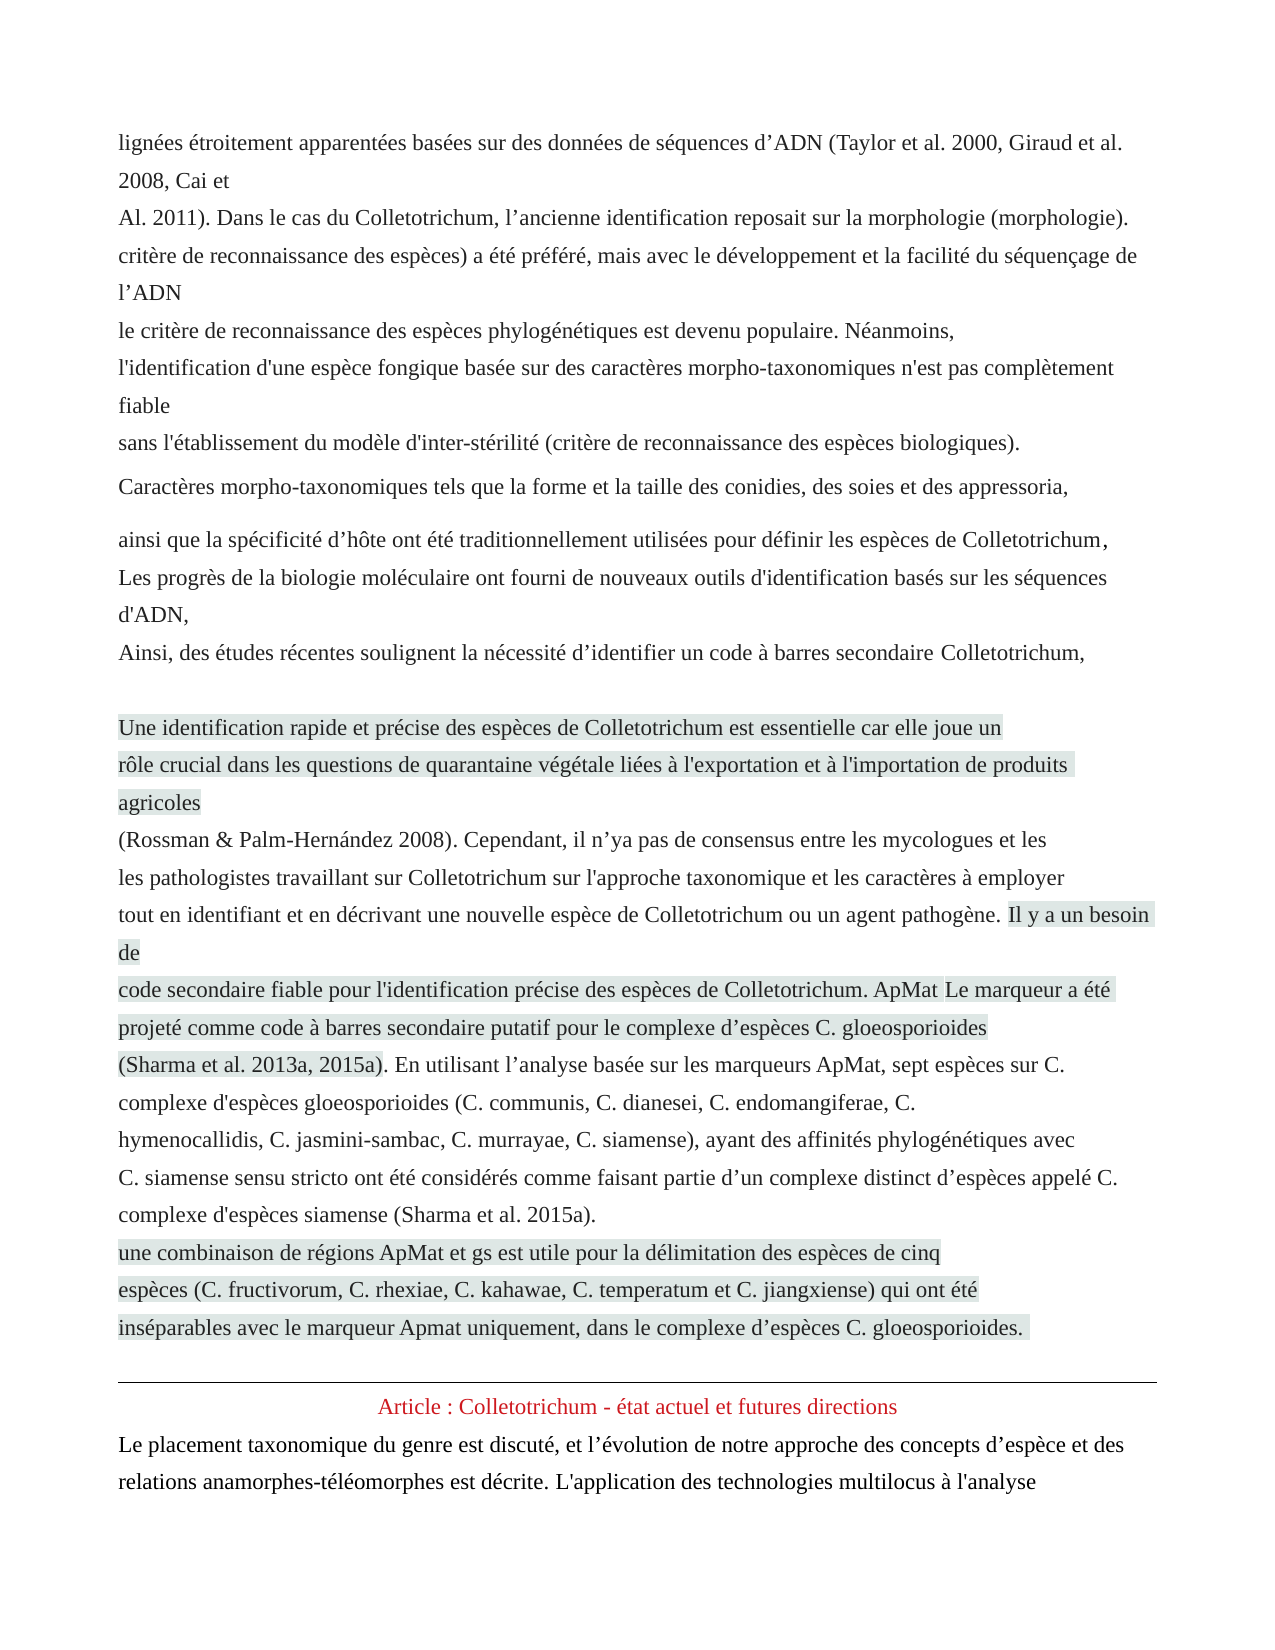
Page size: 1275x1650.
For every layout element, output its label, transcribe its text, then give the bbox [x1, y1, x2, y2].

text Caractères morpho-taxonomiques tels que la forme et la taille des conidies, des soies et des appressoria, [118, 456, 1157, 499]
text l'identification d'une espèce fongique basée sur des caractères morpho-taxonomiques n'est pas complètement fiable [118, 343, 1157, 418]
text espèces (C. fructivorum, C. rhexiae, C. kahawae, C. temperatum et C. jiangxiense) qui ont été [118, 1265, 1157, 1302]
text hymenocallidis, C. jasmini-sambac, C. murrayae, C. siamense), ayant des affinités phylogénétiques avec [118, 1115, 1157, 1152]
text tout en identifiant et en décrivant une nouvelle espèce de Colletotrichum ou un agent pathogène. Il y a un besoin de [118, 890, 1157, 965]
text inséparables avec le marqueur Apmat uniquement, dans le complexe d’espèces C. gloeosporioides. [118, 1302, 1157, 1340]
text Le placement taxonomique du genre est discuté, et l’évolution de notre approche des concepts d’espèce et des relations anamorphes-téléomorphes est décrite. L'application des technologies multilocus à l'analyse [118, 1419, 1157, 1494]
text critère de reconnaissance des espèces) a été préféré, mais avec le développement et la facilité du séquençage de l’ADN [118, 231, 1157, 306]
text complexe d'espèces siamense (Sharma et al. 2015a). [118, 1190, 1157, 1227]
text rôle crucial dans les questions de quarantaine végétale liées à l'exportation et à l'importation de produits agricoles [118, 740, 1157, 815]
text Ainsi, des études récentes soulignent la nécessité d’identifier un code à barres secondaire Colletotrichum, [118, 627, 1157, 665]
text (Sharma et al. 2013a, 2015a). En utilisant l’analyse basée sur les marqueurs ApMat, sept espèces sur C. [118, 1040, 1157, 1077]
text Al. 2011). Dans le cas du Colletotrichum, l’ancienne identification reposait sur la morphologie (morphologie). [118, 193, 1157, 231]
text sans l'établissement du modèle d'inter-stérilité (critère de reconnaissance des espèces biologiques). [118, 418, 1157, 456]
text Une identification rapide et précise des espèces de Colletotrichum est essentielle car elle joue un [118, 702, 1157, 740]
text ainsi que la spécificité d’hôte ont été traditionnellement utilisées pour définir les espèces de Colletotrichum, [118, 515, 1157, 552]
text les pathologistes travaillant sur Colletotrichum sur l'approche taxonomique et les caractères à employer [118, 852, 1157, 890]
text complexe d'espèces gloeosporioides (C. communis, C. dianesei, C. endomangiferae, C. [118, 1077, 1157, 1115]
text le critère de reconnaissance des espèces phylogénétiques est devenu populaire. Néanmoins, [118, 306, 1157, 343]
text C. siamense sensu stricto ont été considérés comme faisant partie d’un complexe distinct d’espèces appelé C. [118, 1152, 1157, 1190]
text (Rossman & Palm-Hernández 2008). Cependant, il n’ya pas de consensus entre les mycologues et les [118, 815, 1157, 852]
text code secondaire fiable pour l'identification précise des espèces de Colletotrichum. ApMat Le marqueur a été projeté comme code à barres secondaire putatif pour le complexe d’espèces C. gloeosporioides [118, 965, 1157, 1040]
text Les progrès de la biologie moléculaire ont fourni de nouveaux outils d'identification basés sur les séquences d'ADN, [118, 552, 1157, 627]
text Article : Colletotrichum - état actuel et futures directions [118, 1383, 1157, 1419]
text lignées étroitement apparentées basées sur des données de séquences d’ADN (Taylor et al. 2000, Giraud et al. 2008, Cai et [118, 118, 1157, 193]
text une combinaison de régions ApMat et gs est utile pour la délimitation des espèces de cinq [118, 1227, 1157, 1265]
